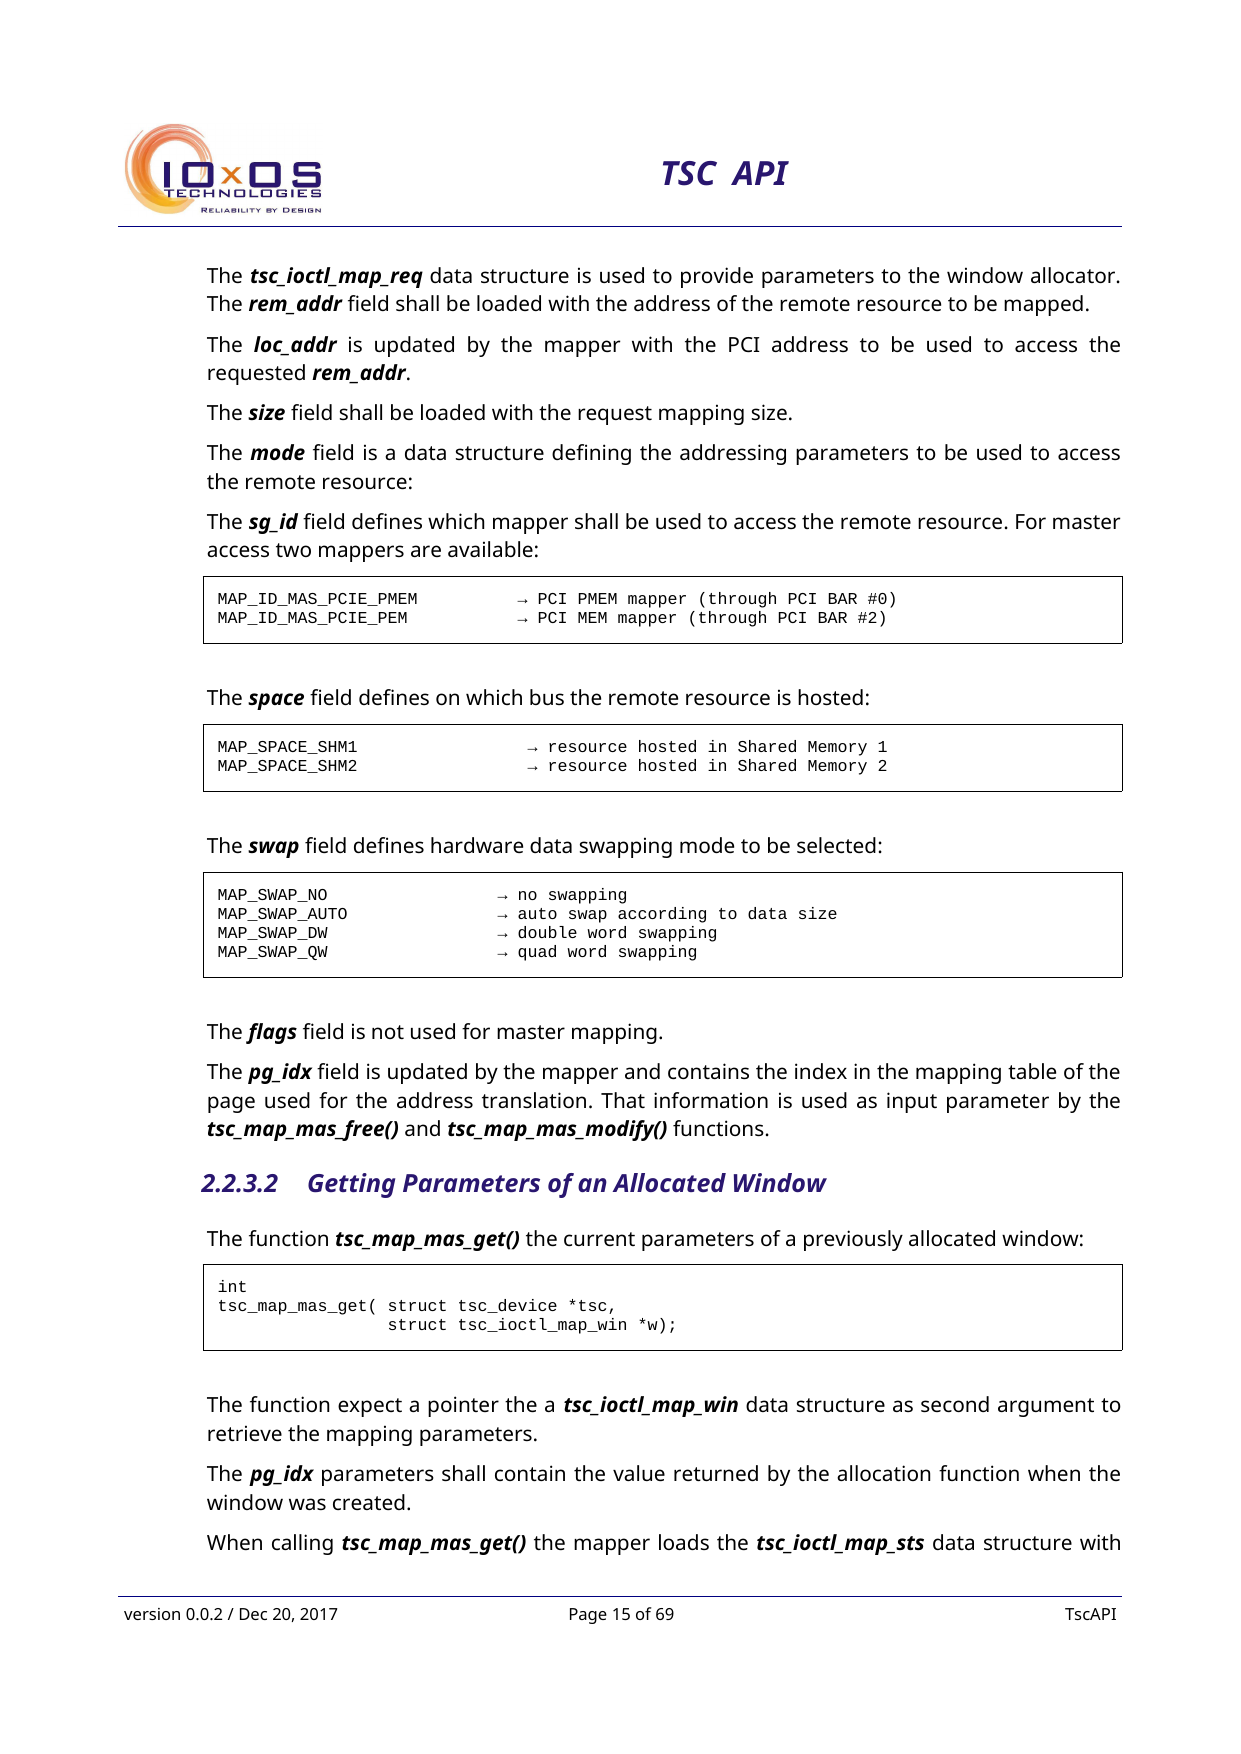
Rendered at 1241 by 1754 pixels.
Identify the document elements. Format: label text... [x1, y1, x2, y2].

text MAP_ID_MAS_PCIE_PMEM → PCI PMEM mapper (through PCI BAR #0) [204, 577, 1122, 595]
text MAP_SWAP_AUTO → auto swap according to data size [204, 891, 1122, 909]
text The function tsc_map_mas_get() the current parameters of a previously allocated window: [207, 1224, 1122, 1252]
text The pg_idx parameters shall contain the value returned by the allocation function when the window was created. [207, 1459, 1122, 1516]
text The size field shall be loaded with the request mapping size. [207, 398, 1122, 427]
text MAP_SWAP_QW → quad word swapping [204, 928, 1122, 977]
text MAP_SWAP_DW → double word swapping [204, 909, 1122, 928]
text The flags field is not used for master mapping. [207, 1017, 1122, 1046]
text MAP_ID_MAS_PCIE_PEM → PCI MEM mapper (through PCI BAR #2) [204, 595, 1122, 643]
text The swap field defines hardware data swapping mode to be selected: [207, 831, 1122, 860]
text The pg_idx field is updated by the mapper and contains the index in the mapping table of the page used for the address translation. That information is used as input parameter by the tsc_map_mas_free() and tsc_map_mas_modify() functions. [207, 1057, 1122, 1143]
text MAP_SPACE_SHM1 → resource hosted in Shared Memory 1 [204, 725, 1122, 743]
text When calling tsc_map_mas_get() the mapper loads the tsc_ioctl_map_sts data structure with [207, 1528, 1122, 1556]
text The sg_id field defines which mapper shall be used to access the remote resource. For master access two mappers are available: [207, 507, 1122, 564]
text tsc_map_mas_get( struct tsc_device *tsc, [204, 1283, 1122, 1302]
text The loc_addr is updated by the mapper with the PCI address to be used to access the requested rem_addr. [207, 330, 1122, 387]
text The space field defines on which bus the remote resource is hosted: [207, 683, 1122, 712]
text int [204, 1265, 1122, 1283]
subtitle Getting Parameters of an Allocated Window [195, 1166, 1122, 1200]
picture [123, 123, 323, 217]
text The mode field is a data structure defining the addressing parameters to be used to access the remote resource: [207, 438, 1122, 495]
text The tsc_ioctl_map_req data structure is used to provide parameters to the window allocator. The rem_addr field shall be loaded with the address of the remote resource to be mapped. [207, 261, 1122, 318]
text MAP_SPACE_SHM2 → resource hosted in Shared Memory 2 [204, 743, 1122, 791]
text MAP_SWAP_NO → no swapping [204, 873, 1122, 891]
text The function expect a pointer the a tsc_ioctl_map_win data structure as second argument to retrieve the mapping parameters. [207, 1391, 1122, 1447]
text struct tsc_ioctl_map_win *w); [204, 1302, 1122, 1350]
